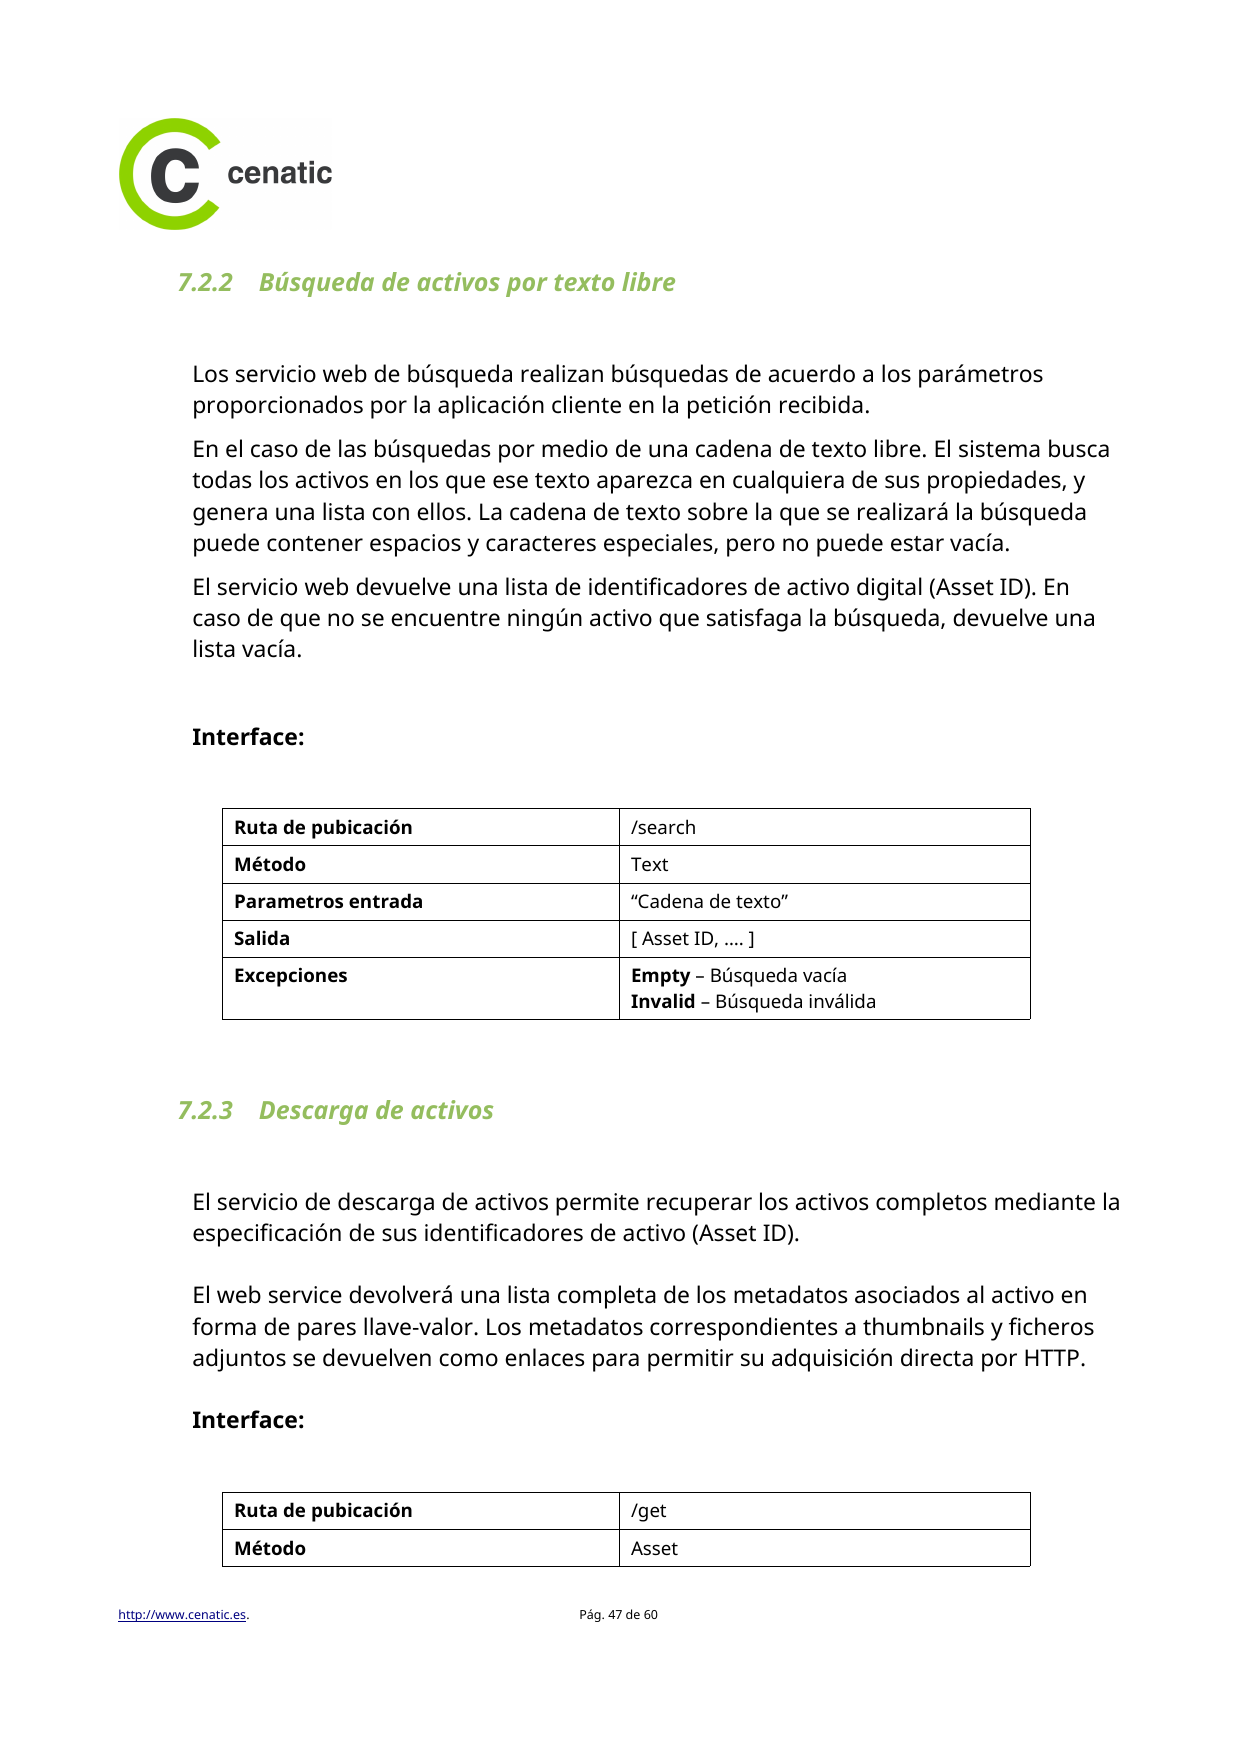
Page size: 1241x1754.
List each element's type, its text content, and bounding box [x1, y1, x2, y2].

table_cell Asset [620, 1530, 1030, 1566]
subtitle Búsqueda de activos por texto libre [118, 265, 1122, 299]
table_cell Método [223, 846, 619, 882]
picture [119, 118, 332, 230]
table_cell [ Asset ID, …. ] [620, 921, 1030, 957]
table_cell “Cadena de texto” [620, 884, 1030, 919]
table_cell Método [223, 1530, 619, 1566]
text Interface: [192, 1404, 1122, 1436]
table_header /search [620, 809, 1030, 845]
text El servicio web devuelve una lista de identificadores de activo digital (Asset ID). En caso de que no se encuentre ningún activo que satisfaga la búsqueda, devuelve una lista vacía. [192, 571, 1122, 664]
table_header Ruta de pubicación [223, 809, 619, 845]
subtitle Descarga de activos [118, 1092, 1122, 1127]
text El web service devolverá una lista completa de los metadatos asociados al activo en forma de pares llave-valor. Los metadatos correspondientes a thumbnails y ficheros adjuntos se devuelven como enlaces para permitir su adquisición directa por HTTP. [192, 1279, 1122, 1373]
table_header /get [620, 1493, 1030, 1529]
text Los servicio web de búsqueda realizan búsquedas de acuerdo a los parámetros proporcionados por la aplicación cliente en la petición recibida. [192, 358, 1122, 421]
table_cell Salida [223, 921, 619, 957]
table_header Ruta de pubicación [223, 1493, 619, 1529]
table_cell Excepciones [223, 958, 619, 1019]
text En el caso de las búsquedas por medio de una cadena de texto libre. El sistema busca todas los activos en los que ese texto aparezca en cualquiera de sus propiedades, y genera una lista con ellos. La cadena de texto sobre la que se realizará la búsqueda puede contener espacios y caracteres especiales, pero no puede estar vacía. [192, 433, 1122, 558]
text Interface: [192, 721, 1122, 752]
table_cell Empty – Búsqueda vacía Invalid – Búsqueda inválida [620, 958, 1030, 1019]
text El servicio de descarga de activos permite recuperar los activos completos mediante la especificación de sus identificadores de activo (Asset ID). [192, 1186, 1122, 1248]
table_cell Text [620, 846, 1030, 882]
table_cell Parametros entrada [223, 884, 619, 919]
